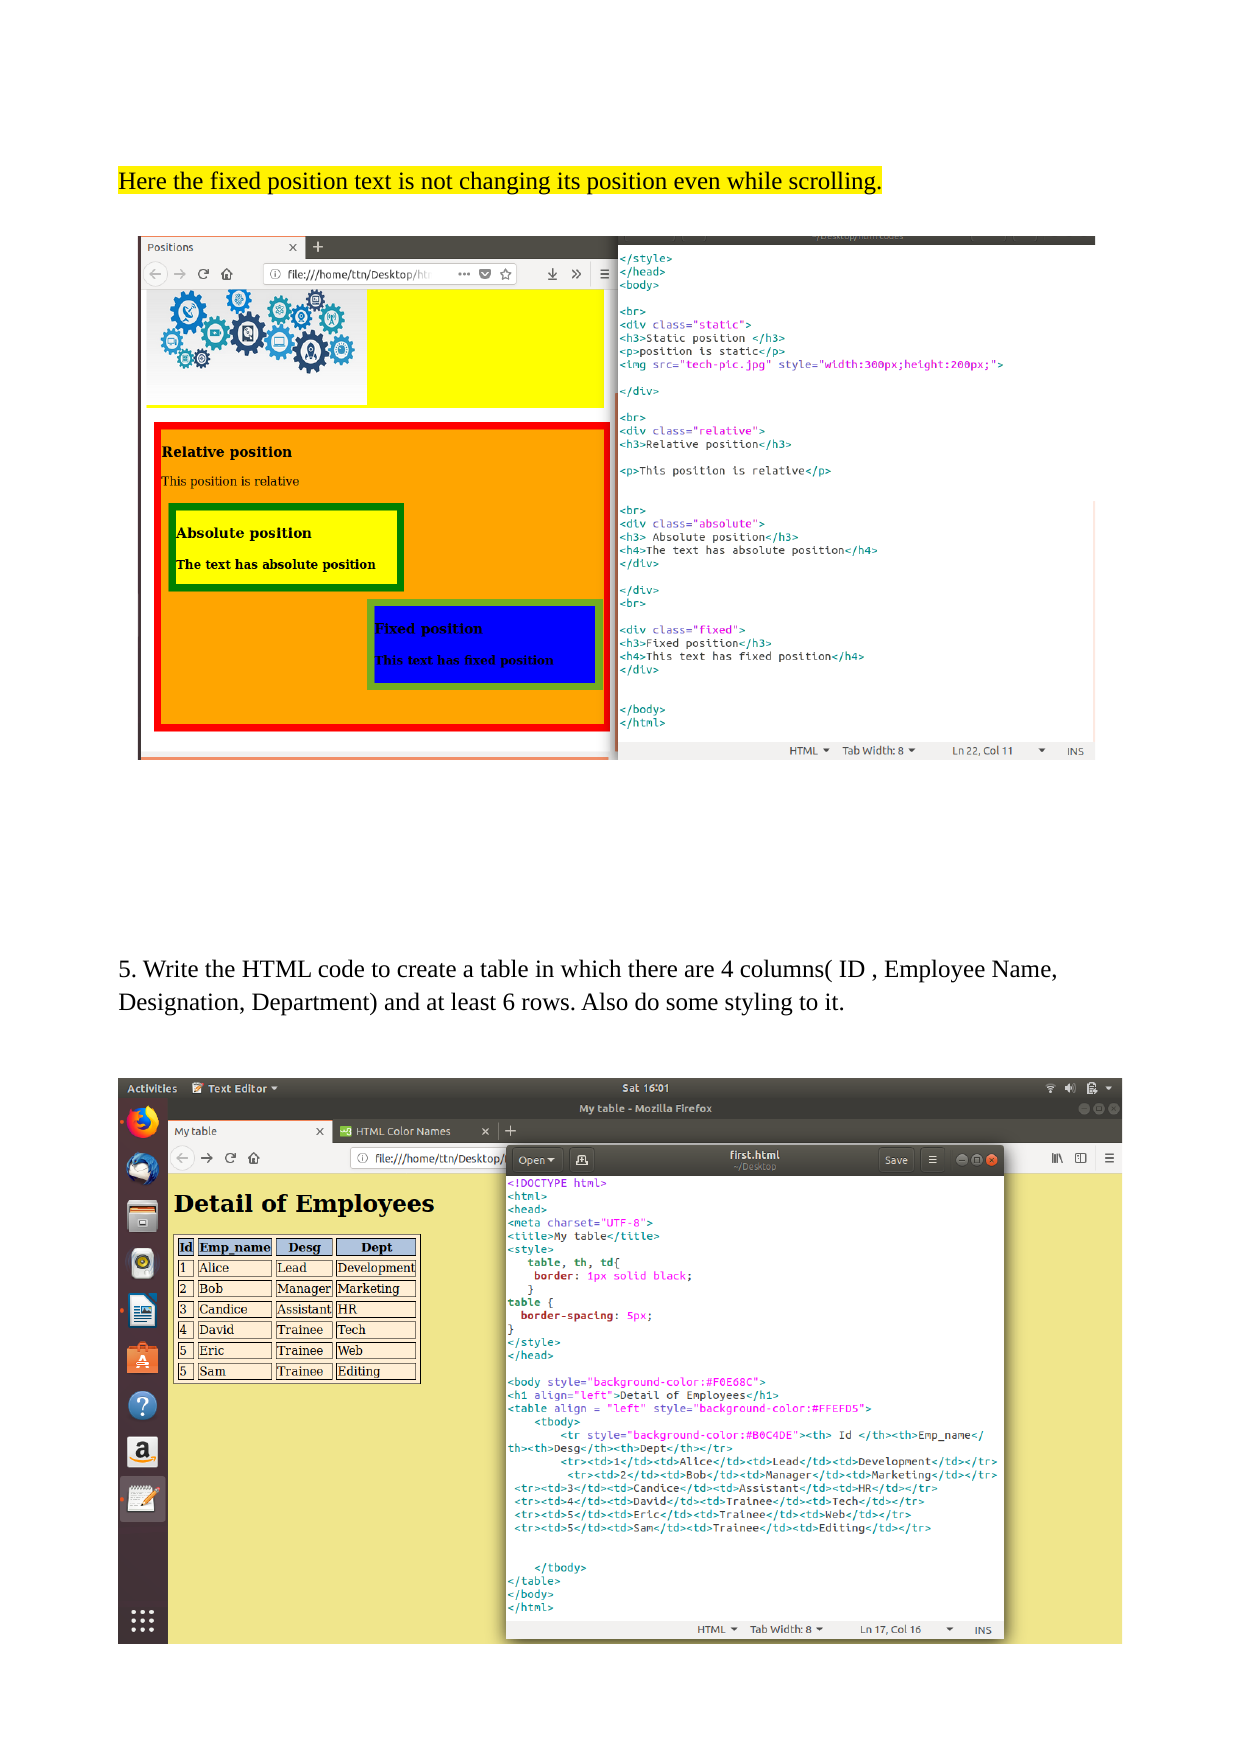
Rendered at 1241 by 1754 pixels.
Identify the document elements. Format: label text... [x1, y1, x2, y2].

picture [137, 236, 1096, 760]
text Here the fixed position text is not changing its position even while scrolling. [118, 166, 1122, 194]
picture [118, 1078, 1123, 1644]
text 5. Write the HTML code to create a table in which there are 4 columns( ID , Employee Name, Designation, Department) and at least 6 rows. Also do some styling to it. [118, 954, 1122, 1016]
